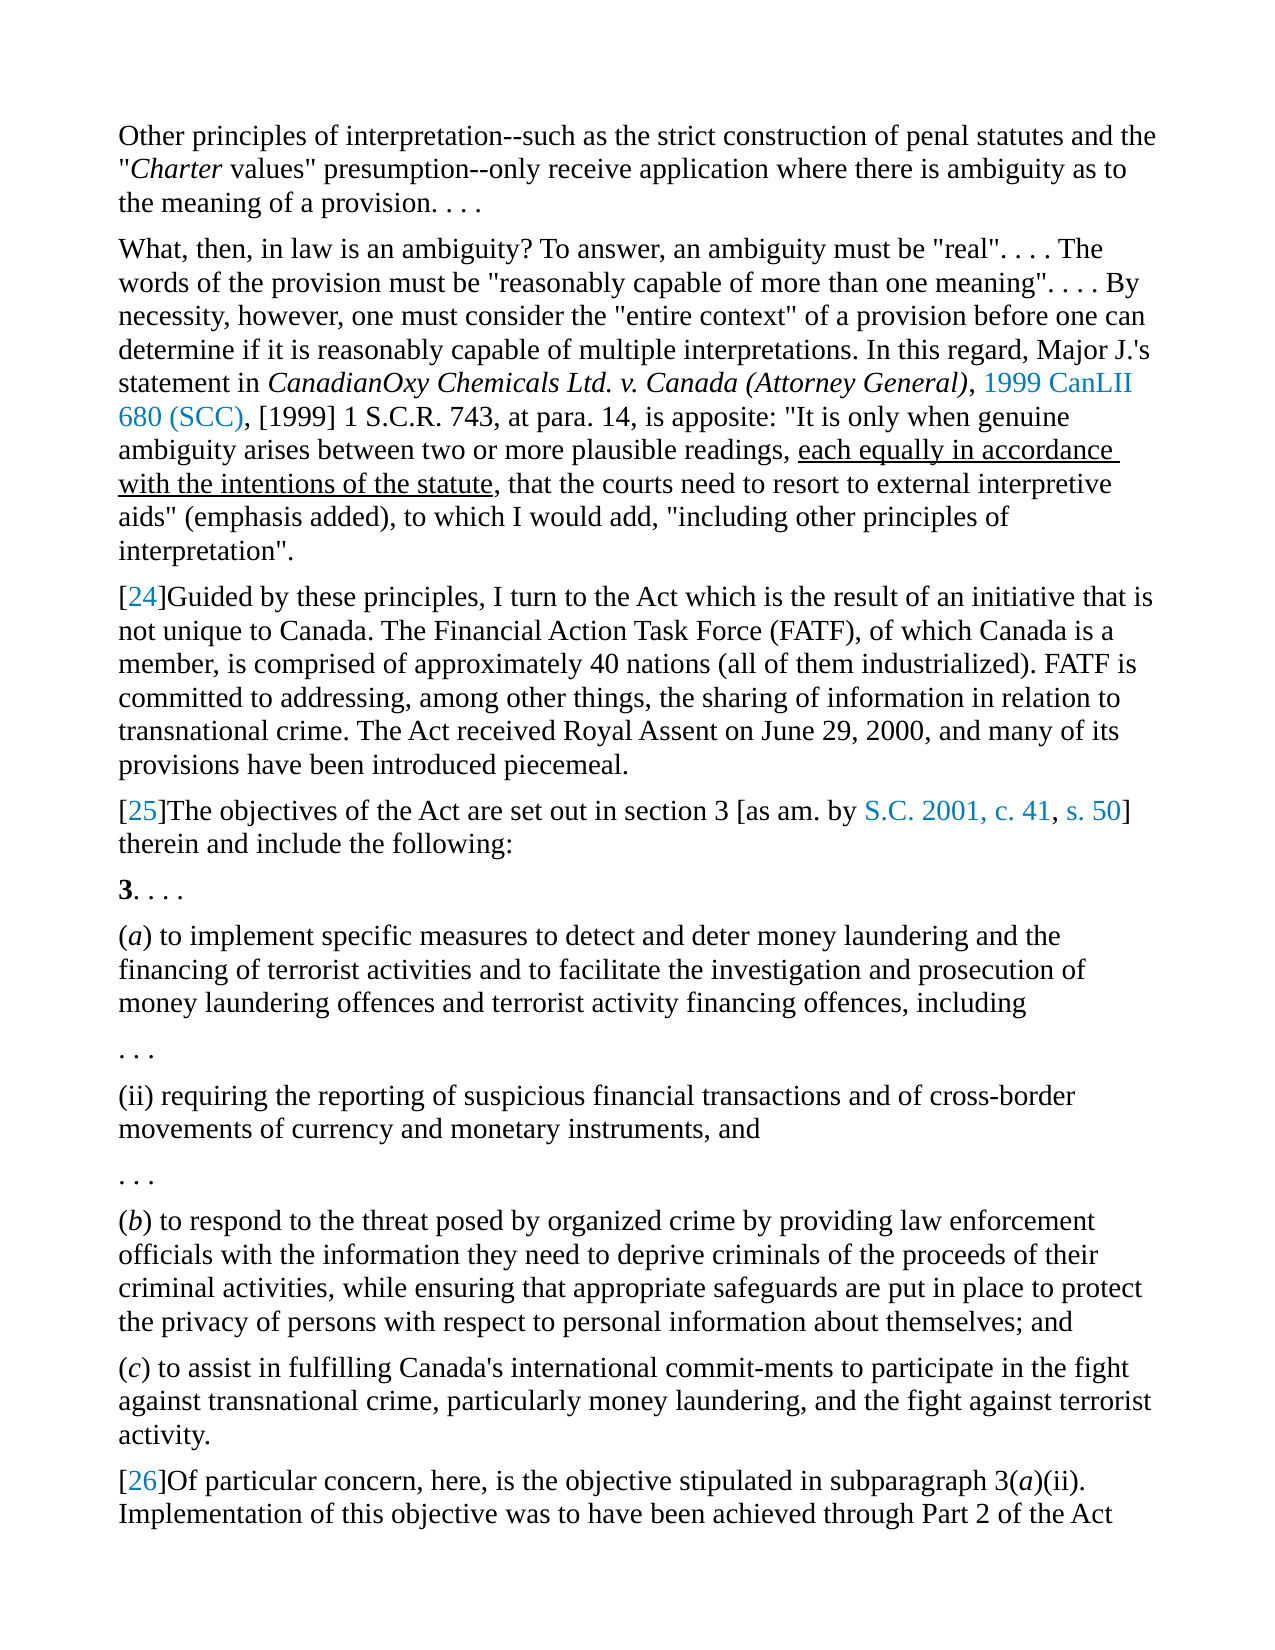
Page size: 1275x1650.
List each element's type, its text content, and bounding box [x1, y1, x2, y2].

text What, then, in law is an ambiguity? To answer, an ambiguity must be "real". . . . The words of the provision must be "reasonably capable of more than one meaning". . . . By necessity, however, one must consider the "entire context" of a provision before one can determine if it is reasonably capable of multiple interpretations. In this regard, Major J.'s statement in CanadianOxy Chemicals Ltd. v. Canada (Attorney General), 1999 CanLII 680 (SCC), [1999] 1 S.C.R. 743, at para. 14, is apposite: "It is only when genuine ambiguity arises between two or more plausible readings, each equally in accordance with the intentions of the statute, that the courts need to resort to external interpretive aids" (emphasis added), to which I would add, "including other principles of interpretation". [118, 231, 1157, 567]
text 3. . . . [118, 872, 1157, 906]
text (c) to assist in fulfilling Canada's international commit-ments to participate in the fight against transnational crime, particularly money laundering, and the fight against terrorist activity. [118, 1350, 1157, 1451]
text Other principles of interpretation--such as the strict construction of penal statutes and the "Charter values" presumption--only receive application where there is ambiguity as to the meaning of a provision. . . . [118, 118, 1157, 219]
text [26]Of particular concern, here, is the objective stipulated in subparagraph 3(a)(ii). Implementation of this objective was to have been achieved through Part 2 of the Act [118, 1463, 1157, 1530]
text (a) to implement specific measures to detect and deter money laundering and the financing of terrorist activities and to facilitate the investigation and prosecution of money laundering offences and terrorist activity financing offences, including [118, 918, 1157, 1019]
text (ii) requiring the reporting of suspicious financial transactions and of cross-border movements of currency and monetary instruments, and [118, 1078, 1157, 1145]
text [24]Guided by these principles, I turn to the Act which is the result of an initiative that is not unique to Canada. The Financial Action Task Force (FATF), of which Canada is a member, is comprised of approximately 40 nations (all of them industrialized). FATF is committed to addressing, among other things, the sharing of information in relation to transnational crime. The Act received Royal Assent on June 29, 2000, and many of its provisions have been introduced piecemeal. [118, 579, 1157, 780]
text [25]The objectives of the Act are set out in section 3 [as am. by S.C. 2001, c. 41, s. 50] therein and include the following: [118, 793, 1157, 860]
text . . . [118, 1157, 1157, 1191]
text . . . [118, 1032, 1157, 1065]
text (b) to respond to the threat posed by organized crime by providing law enforcement officials with the information they need to deprive criminals of the proceeds of their criminal activities, while ensuring that appropriate safeguards are put in place to protect the privacy of persons with respect to personal information about themselves; and [118, 1203, 1157, 1337]
